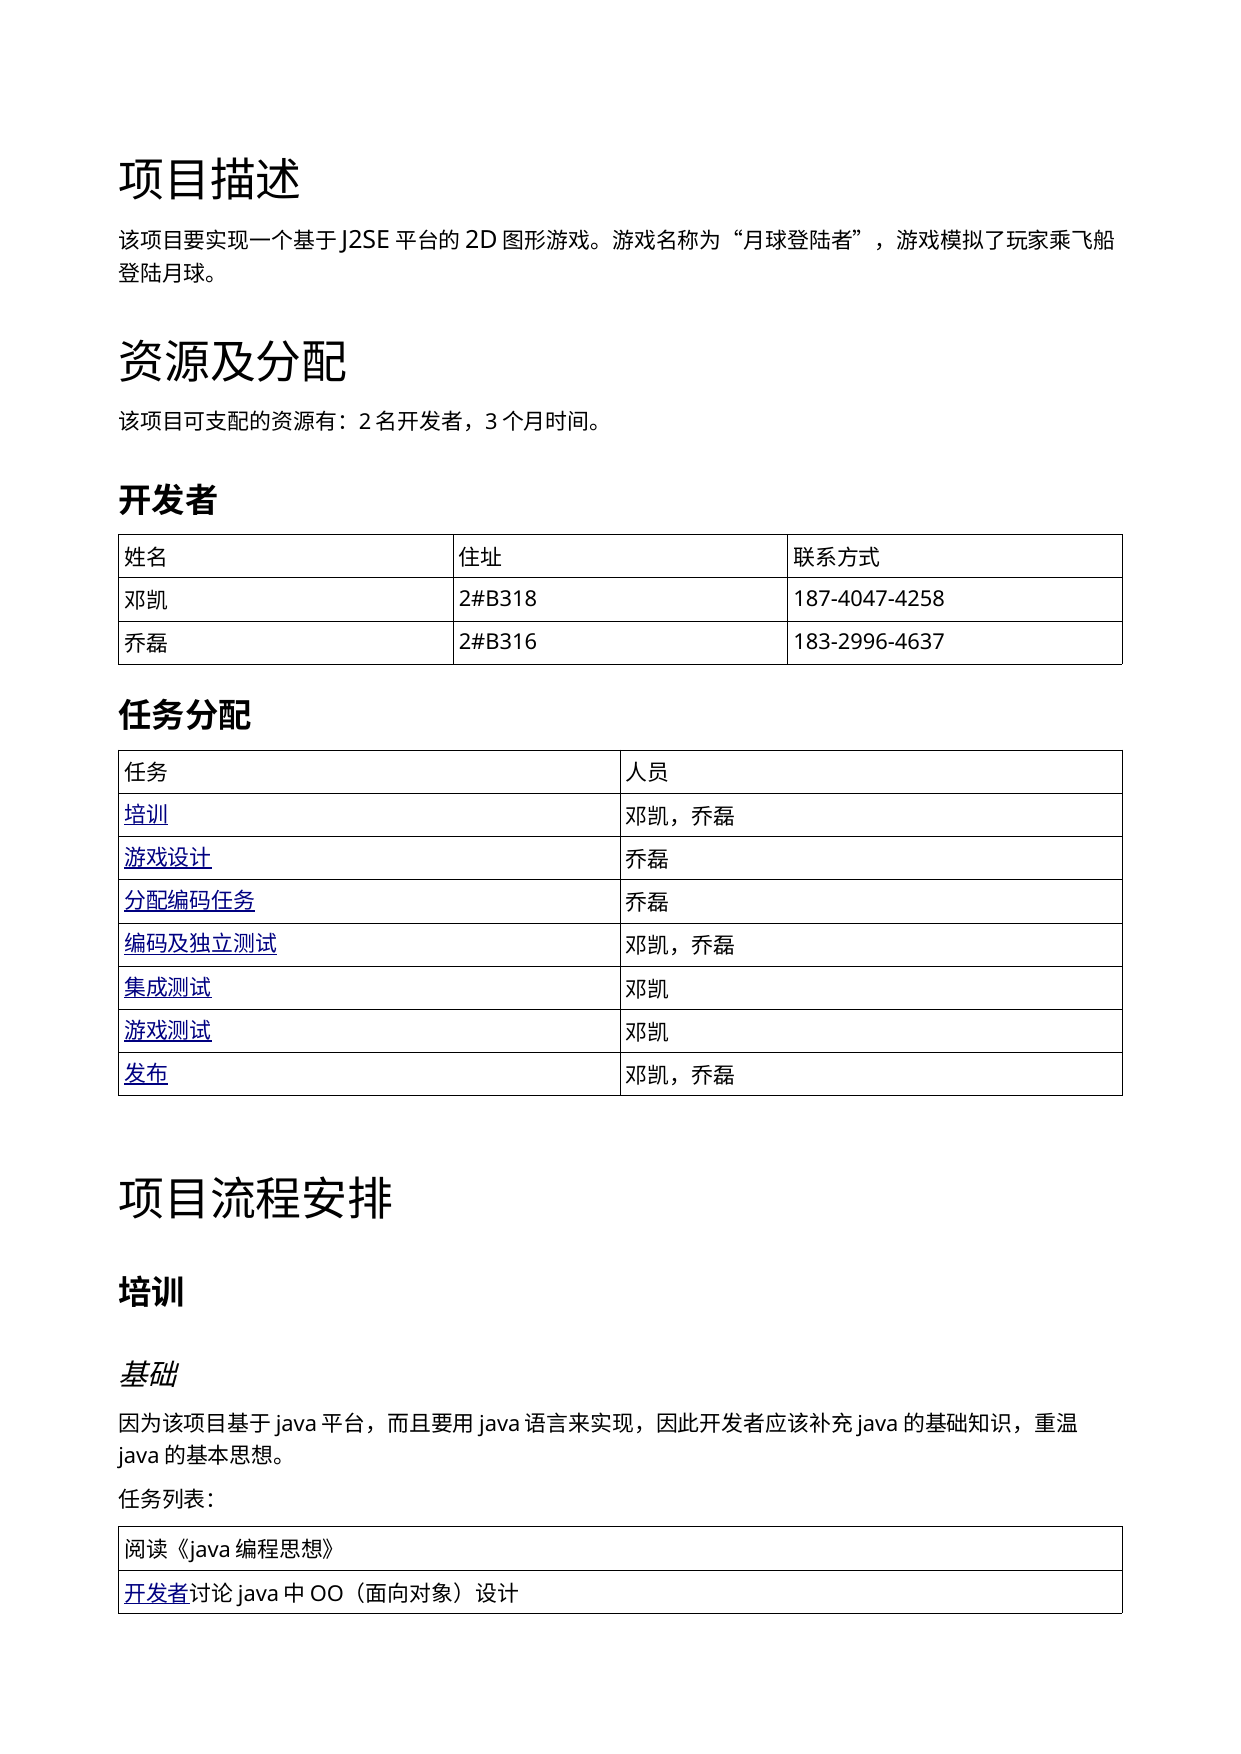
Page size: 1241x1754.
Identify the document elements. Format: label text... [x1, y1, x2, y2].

text 该项目要实现一个基于J2SE平台的2D图形游戏。游戏名称为“月球登陆者”，游戏模拟了玩家乘飞船登陆月球。 [118, 222, 1122, 288]
table_cell 乔磊 [119, 622, 453, 664]
table_header 人员 [621, 751, 1122, 793]
subtitle 项目描述 [118, 143, 1122, 209]
subtitle 基础 [118, 1351, 1122, 1394]
subtitle 开发者 [118, 473, 1122, 522]
table_cell 开发者讨论java中OO（面向对象）设计 [119, 1571, 1122, 1613]
text 该项目可支配的资源有：2名开发者，3个月时间。 [118, 404, 1122, 436]
table_header 联系方式 [788, 535, 1122, 577]
table_header 阅读《java编程思想》 [119, 1527, 1122, 1570]
table_cell 邓凯 [621, 967, 1122, 1009]
subtitle 项目流程安排 [118, 1162, 1122, 1228]
text 任务列表： [118, 1482, 1122, 1514]
table_cell 乔磊 [621, 880, 1122, 922]
table_cell 游戏设计 [119, 837, 620, 879]
table_cell 游戏测试 [119, 1010, 620, 1052]
table_cell 邓凯，乔磊 [621, 1053, 1122, 1095]
table_header 任务 [119, 751, 620, 793]
table_cell 邓凯，乔磊 [621, 924, 1122, 966]
table_cell 邓凯 [119, 578, 453, 621]
table_cell 2#B318 [454, 578, 787, 621]
table_cell 183-2996-4637 [788, 622, 1122, 664]
table_header 住址 [454, 535, 787, 577]
table_cell 邓凯，乔磊 [621, 794, 1122, 836]
table_cell 邓凯 [621, 1010, 1122, 1052]
table_header 姓名 [119, 535, 453, 577]
text 因为该项目基于java平台，而且要用java语言来实现，因此开发者应该补充java的基础知识，重温java的基本思想。 [118, 1406, 1122, 1470]
table_cell 编码及独立测试 [119, 924, 620, 966]
table_cell 187-4047-4258 [788, 578, 1122, 621]
table_cell 集成测试 [119, 967, 620, 1009]
subtitle 培训 [118, 1266, 1122, 1314]
table_cell 培训 [119, 794, 620, 836]
subtitle 任务分配 [118, 689, 1122, 737]
table_cell 乔磊 [621, 837, 1122, 879]
table_cell 分配编码任务 [119, 880, 620, 922]
subtitle 资源及分配 [118, 325, 1122, 392]
table_cell 发布 [119, 1053, 620, 1095]
table_cell 2#B316 [454, 622, 787, 664]
